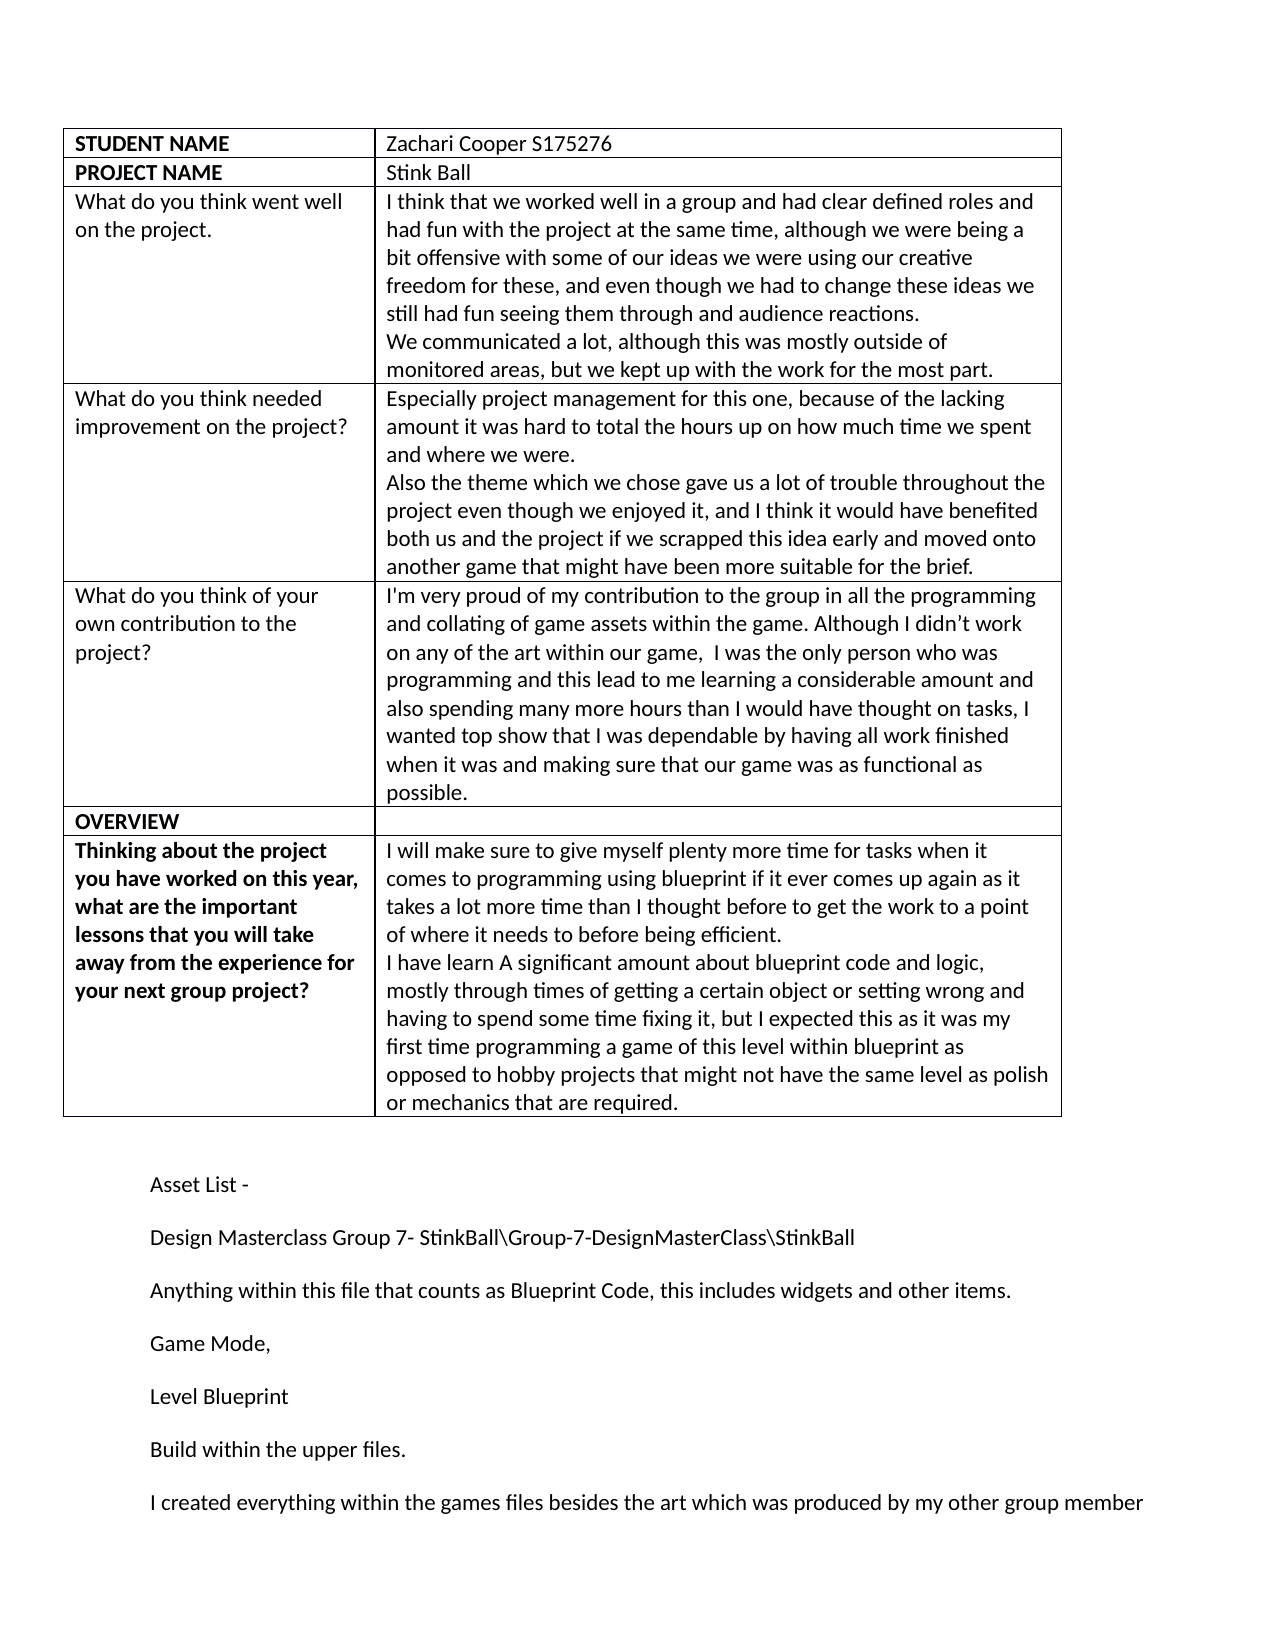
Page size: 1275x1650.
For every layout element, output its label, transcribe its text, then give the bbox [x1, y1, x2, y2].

table_cell What do you think needed improvement on the project? [64, 384, 374, 581]
list Build within the upper files. [150, 1435, 1200, 1463]
list Anything within this file that counts as Blueprint Code, this includes widgets and other items. [150, 1276, 1200, 1304]
table_cell What do you think went well on the project. [64, 187, 374, 383]
list Level Blueprint [150, 1382, 1200, 1410]
table_cell I'm very proud of my contribution to the group in all the programming and collating of game assets within the game. Although I didn’t work on any of the art within our game, I was the only person who was programming and this lead to me learning a considerable amount and also spending many more hours than I would have thought on tasks, I wanted top show that I was dependable by having all work finished when it was and making sure that our game was as functional as possible. [376, 582, 1061, 806]
table_cell Stink Ball [376, 158, 1061, 186]
table_header Zachari Cooper S175276 [376, 129, 1061, 157]
table_cell PROJECT NAME [64, 158, 374, 186]
table_cell I will make sure to give myself plenty more time for tasks when it comes to programming using blueprint if it ever comes up again as it takes a lot more time than I thought before to get the work to a point of where it needs to before being efficient. I have learn A significant amount about blueprint code and logic, mostly through times of getting a certain object or setting wrong and having to spend some time fixing it, but I expected this as it was my first time programming a game of this level within blueprint as opposed to hobby projects that might not have the same level as polish or mechanics that are required. [376, 836, 1061, 1116]
table_cell [376, 807, 1061, 835]
table_cell What do you think of your own contribution to the project? [64, 582, 374, 806]
list Design Masterclass Group 7- StinkBall\Group-7-DesignMasterClass\StinkBall [150, 1223, 1200, 1251]
list Game Mode, [150, 1329, 1200, 1357]
table_cell OVERVIEW [64, 807, 374, 835]
table_cell Thinking about the project you have worked on this year, what are the important lessons that you will take away from the experience for your next group project? [64, 836, 374, 1116]
table_header STUDENT NAME [64, 129, 374, 157]
table_cell Especially project management for this one, because of the lacking amount it was hard to total the hours up on how much time we spent and where we were. Also the theme which we chose gave us a lot of trouble throughout the project even though we enjoyed it, and I think it would have benefited both us and the project if we scrapped this idea early and moved onto another game that might have been more suitable for the brief. [376, 384, 1061, 581]
list Asset List - [150, 1170, 1200, 1198]
table_cell I think that we worked well in a group and had clear defined roles and had fun with the project at the same time, although we were being a bit offensive with some of our ideas we were using our creative freedom for these, and even though we had to change these ideas we still had fun seeing them through and audience reactions. We communicated a lot, although this was mostly outside of monitored areas, but we kept up with the work for the most part. [376, 187, 1061, 383]
list I created everything within the games files besides the art which was produced by my other group member [150, 1488, 1200, 1516]
